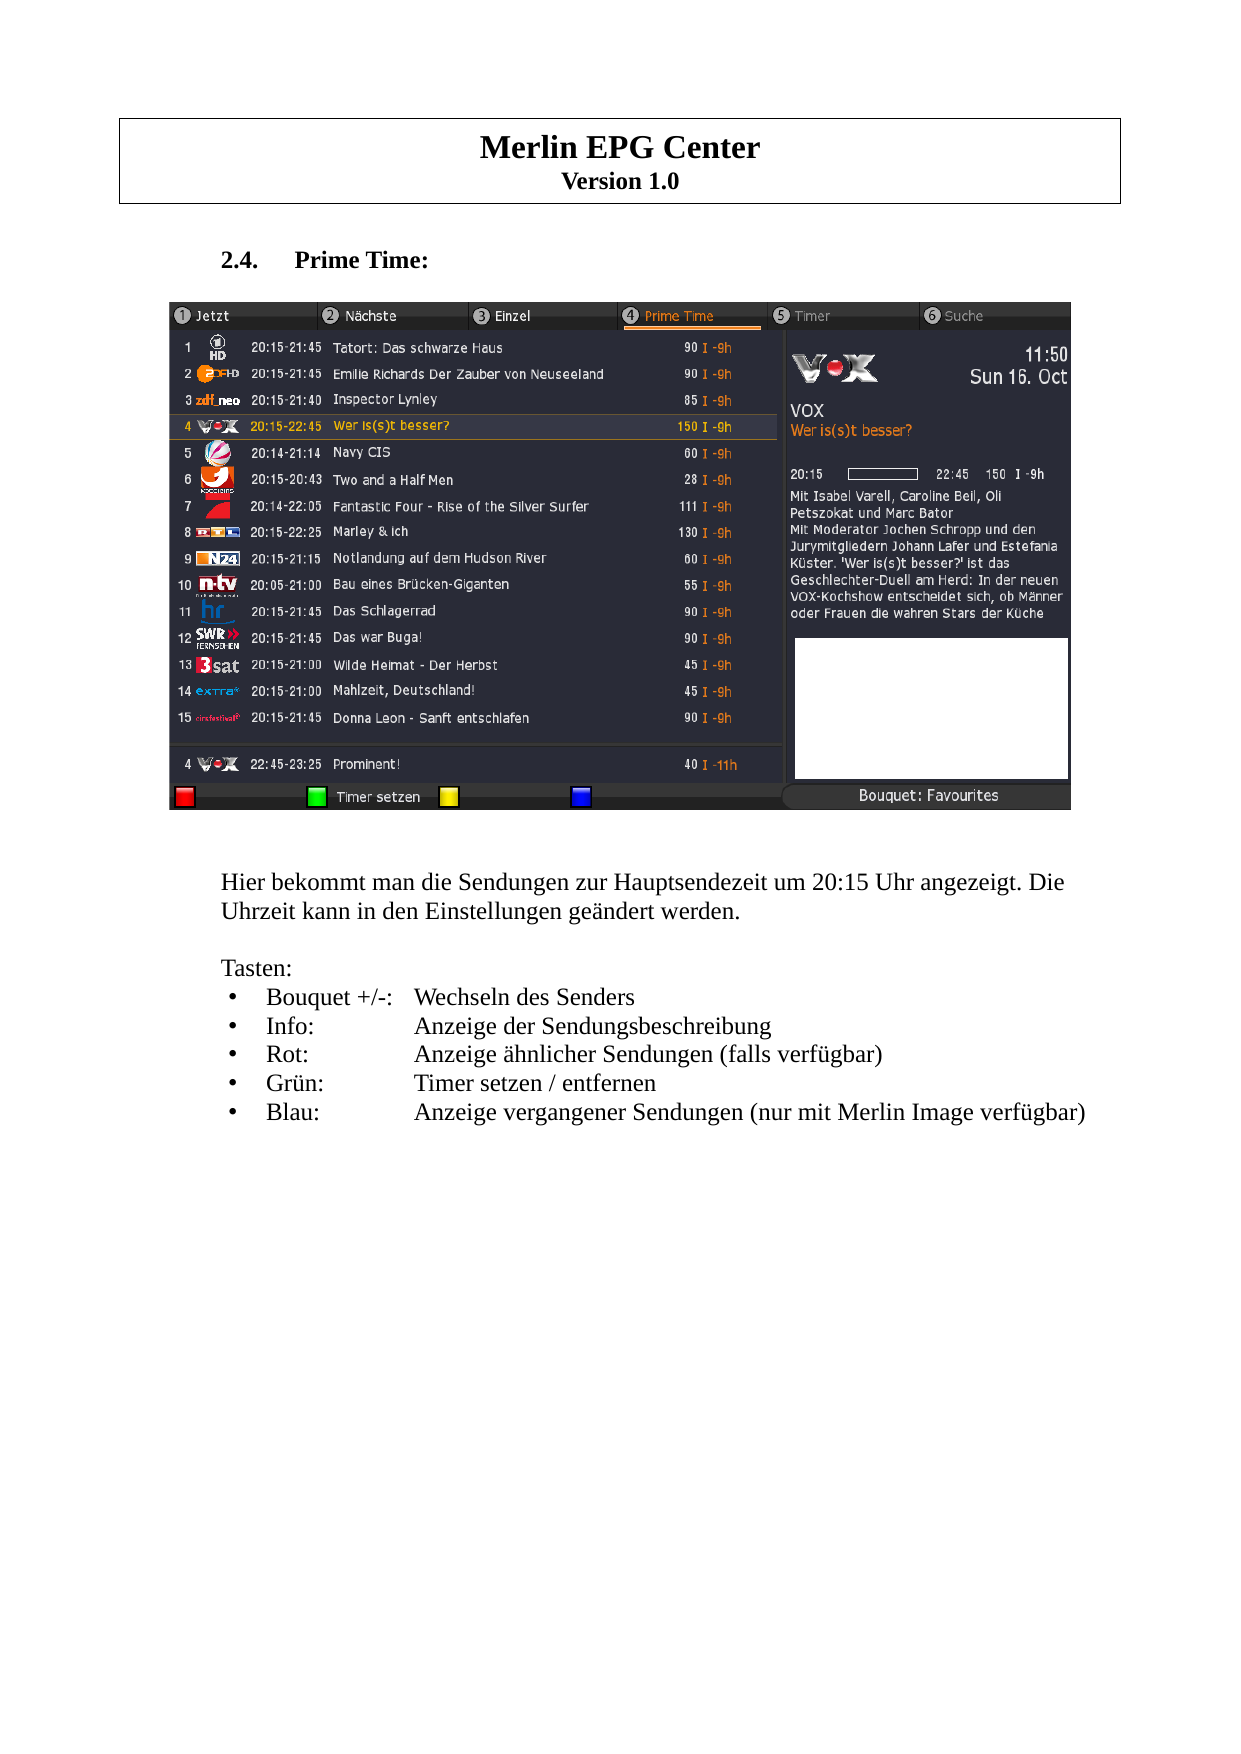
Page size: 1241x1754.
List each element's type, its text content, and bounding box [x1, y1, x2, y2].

list Info: Anzeige der Sendungsbeschreibung [228, 1011, 1122, 1039]
picture [169, 302, 1071, 810]
list Prime Time: [221, 245, 1122, 274]
list Grün: Timer setzen / entfernen [228, 1068, 1122, 1097]
text Tasten: [221, 953, 1122, 982]
text Hier bekommt man die Sendungen zur Hauptsendezeit um 20:15 Uhr angezeigt. Die Uhrzeit kann in den Einstellungen geändert werden. [221, 867, 1122, 924]
list Bouquet +/-: Wechseln des Senders [228, 982, 1122, 1011]
list Blau: Anzeige vergangener Sendungen (nur mit Merlin Image verfügbar) [228, 1097, 1122, 1126]
list Rot: Anzeige ähnlicher Sendungen (falls verfügbar) [228, 1039, 1122, 1068]
